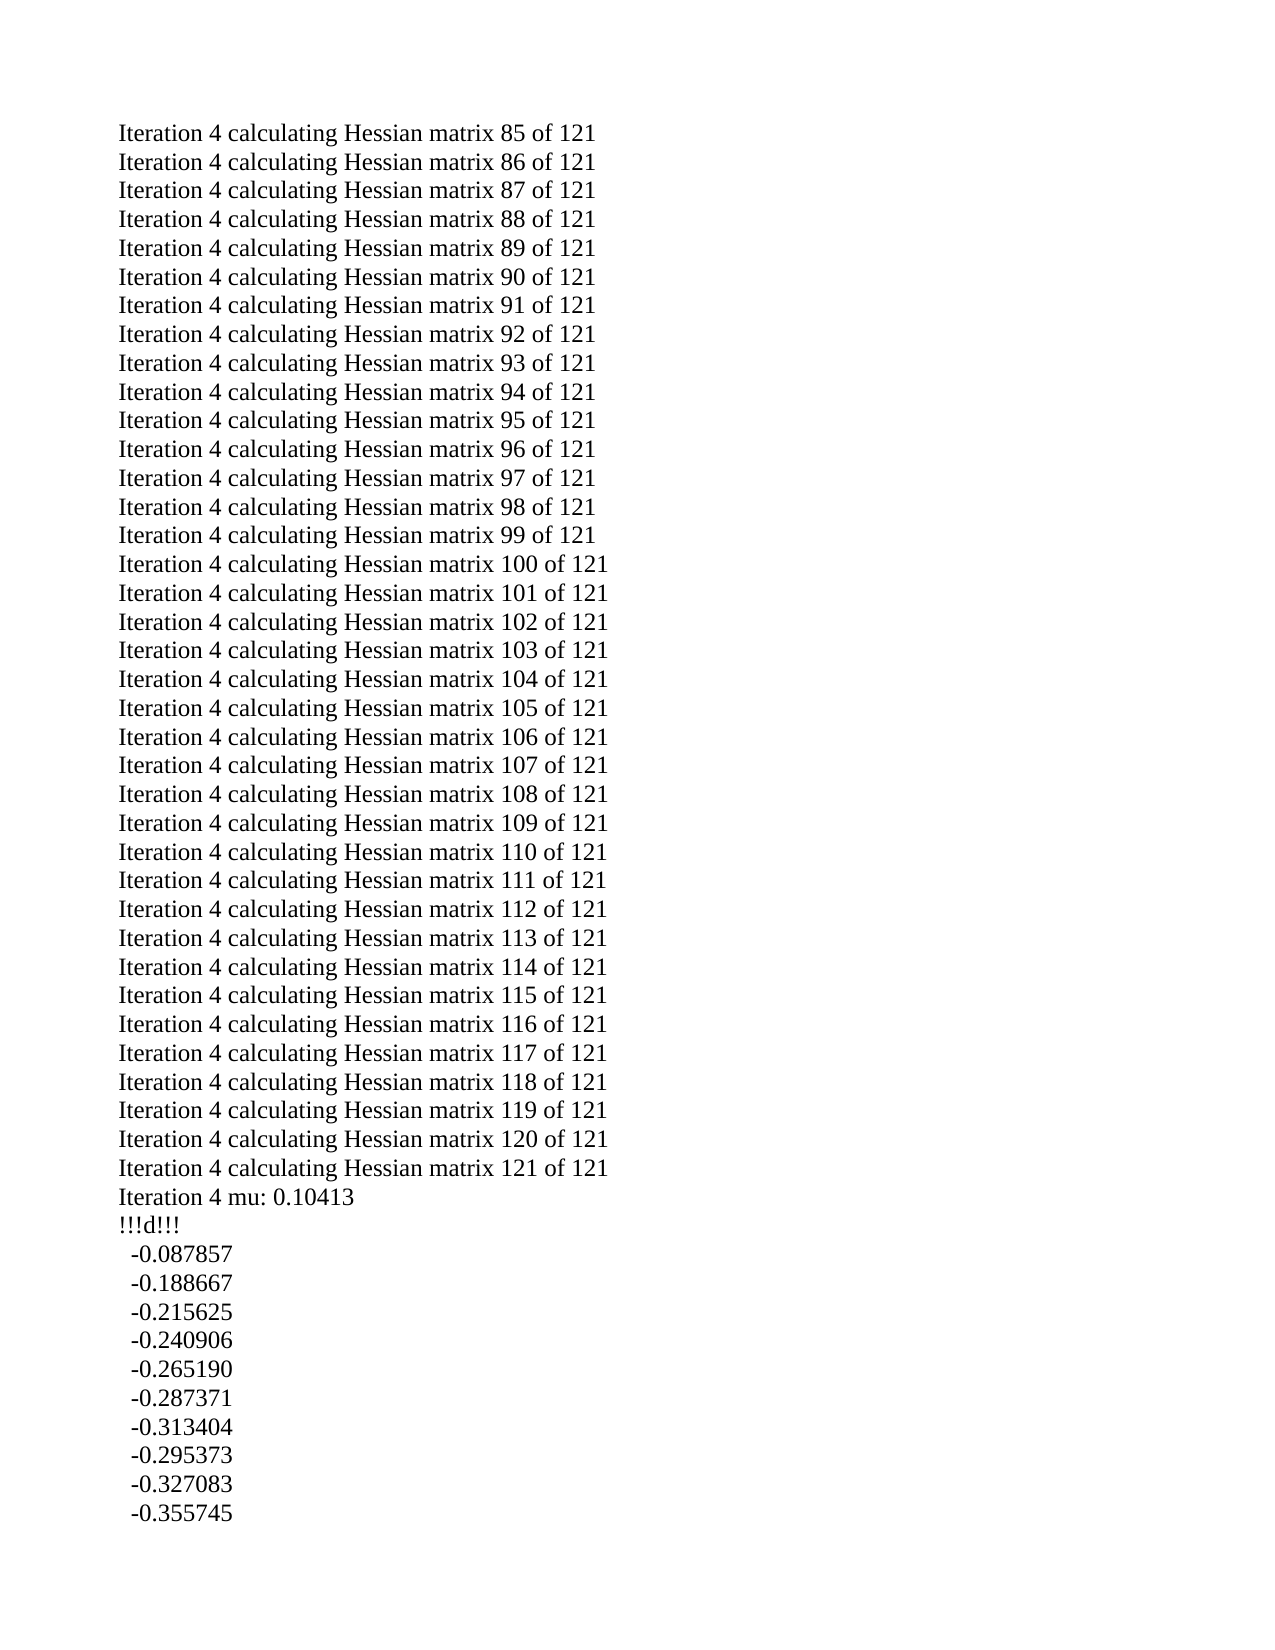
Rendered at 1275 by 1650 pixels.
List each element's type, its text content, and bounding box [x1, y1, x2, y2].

text -0.355745 [118, 1498, 1157, 1527]
text -0.215625 [118, 1297, 1157, 1326]
text -0.240906 [118, 1326, 1157, 1354]
text Iteration 4 calculating Hessian matrix 97 of 121 [118, 463, 1157, 492]
text Iteration 4 calculating Hessian matrix 115 of 121 [118, 981, 1157, 1009]
text Iteration 4 calculating Hessian matrix 108 of 121 [118, 779, 1157, 808]
text Iteration 4 calculating Hessian matrix 113 of 121 [118, 923, 1157, 952]
text Iteration 4 calculating Hessian matrix 107 of 121 [118, 751, 1157, 779]
text Iteration 4 calculating Hessian matrix 106 of 121 [118, 722, 1157, 751]
text Iteration 4 calculating Hessian matrix 114 of 121 [118, 952, 1157, 981]
text -0.087857 [118, 1239, 1157, 1268]
text Iteration 4 calculating Hessian matrix 112 of 121 [118, 894, 1157, 923]
text Iteration 4 calculating Hessian matrix 120 of 121 [118, 1124, 1157, 1153]
text Iteration 4 calculating Hessian matrix 101 of 121 [118, 578, 1157, 607]
text Iteration 4 calculating Hessian matrix 116 of 121 [118, 1009, 1157, 1038]
text !!!d!!! [118, 1211, 1157, 1239]
text -0.287371 [118, 1383, 1157, 1412]
text -0.188667 [118, 1268, 1157, 1297]
text Iteration 4 calculating Hessian matrix 89 of 121 [118, 233, 1157, 262]
text -0.327083 [118, 1469, 1157, 1498]
text Iteration 4 calculating Hessian matrix 119 of 121 [118, 1096, 1157, 1124]
text Iteration 4 calculating Hessian matrix 118 of 121 [118, 1067, 1157, 1096]
text Iteration 4 calculating Hessian matrix 99 of 121 [118, 521, 1157, 549]
text Iteration 4 calculating Hessian matrix 105 of 121 [118, 693, 1157, 722]
text Iteration 4 calculating Hessian matrix 117 of 121 [118, 1038, 1157, 1067]
text Iteration 4 calculating Hessian matrix 100 of 121 [118, 549, 1157, 578]
text Iteration 4 calculating Hessian matrix 104 of 121 [118, 664, 1157, 693]
text Iteration 4 calculating Hessian matrix 121 of 121 [118, 1153, 1157, 1182]
text Iteration 4 calculating Hessian matrix 98 of 121 [118, 492, 1157, 521]
text Iteration 4 calculating Hessian matrix 92 of 121 [118, 319, 1157, 348]
text Iteration 4 calculating Hessian matrix 87 of 121 [118, 176, 1157, 204]
text Iteration 4 calculating Hessian matrix 94 of 121 [118, 377, 1157, 406]
text Iteration 4 calculating Hessian matrix 86 of 121 [118, 147, 1157, 176]
text Iteration 4 calculating Hessian matrix 110 of 121 [118, 837, 1157, 866]
text -0.265190 [118, 1354, 1157, 1383]
text Iteration 4 calculating Hessian matrix 111 of 121 [118, 866, 1157, 894]
text Iteration 4 calculating Hessian matrix 95 of 121 [118, 406, 1157, 434]
text Iteration 4 calculating Hessian matrix 91 of 121 [118, 291, 1157, 319]
text Iteration 4 calculating Hessian matrix 93 of 121 [118, 348, 1157, 377]
text Iteration 4 calculating Hessian matrix 85 of 121 [118, 118, 1157, 147]
text Iteration 4 calculating Hessian matrix 109 of 121 [118, 808, 1157, 837]
text Iteration 4 calculating Hessian matrix 103 of 121 [118, 636, 1157, 664]
text Iteration 4 calculating Hessian matrix 102 of 121 [118, 607, 1157, 636]
text Iteration 4 calculating Hessian matrix 88 of 121 [118, 204, 1157, 233]
text Iteration 4 calculating Hessian matrix 90 of 121 [118, 262, 1157, 291]
text -0.295373 [118, 1441, 1157, 1469]
text Iteration 4 mu: 0.10413 [118, 1182, 1157, 1211]
text Iteration 4 calculating Hessian matrix 96 of 121 [118, 434, 1157, 463]
text -0.313404 [118, 1412, 1157, 1441]
